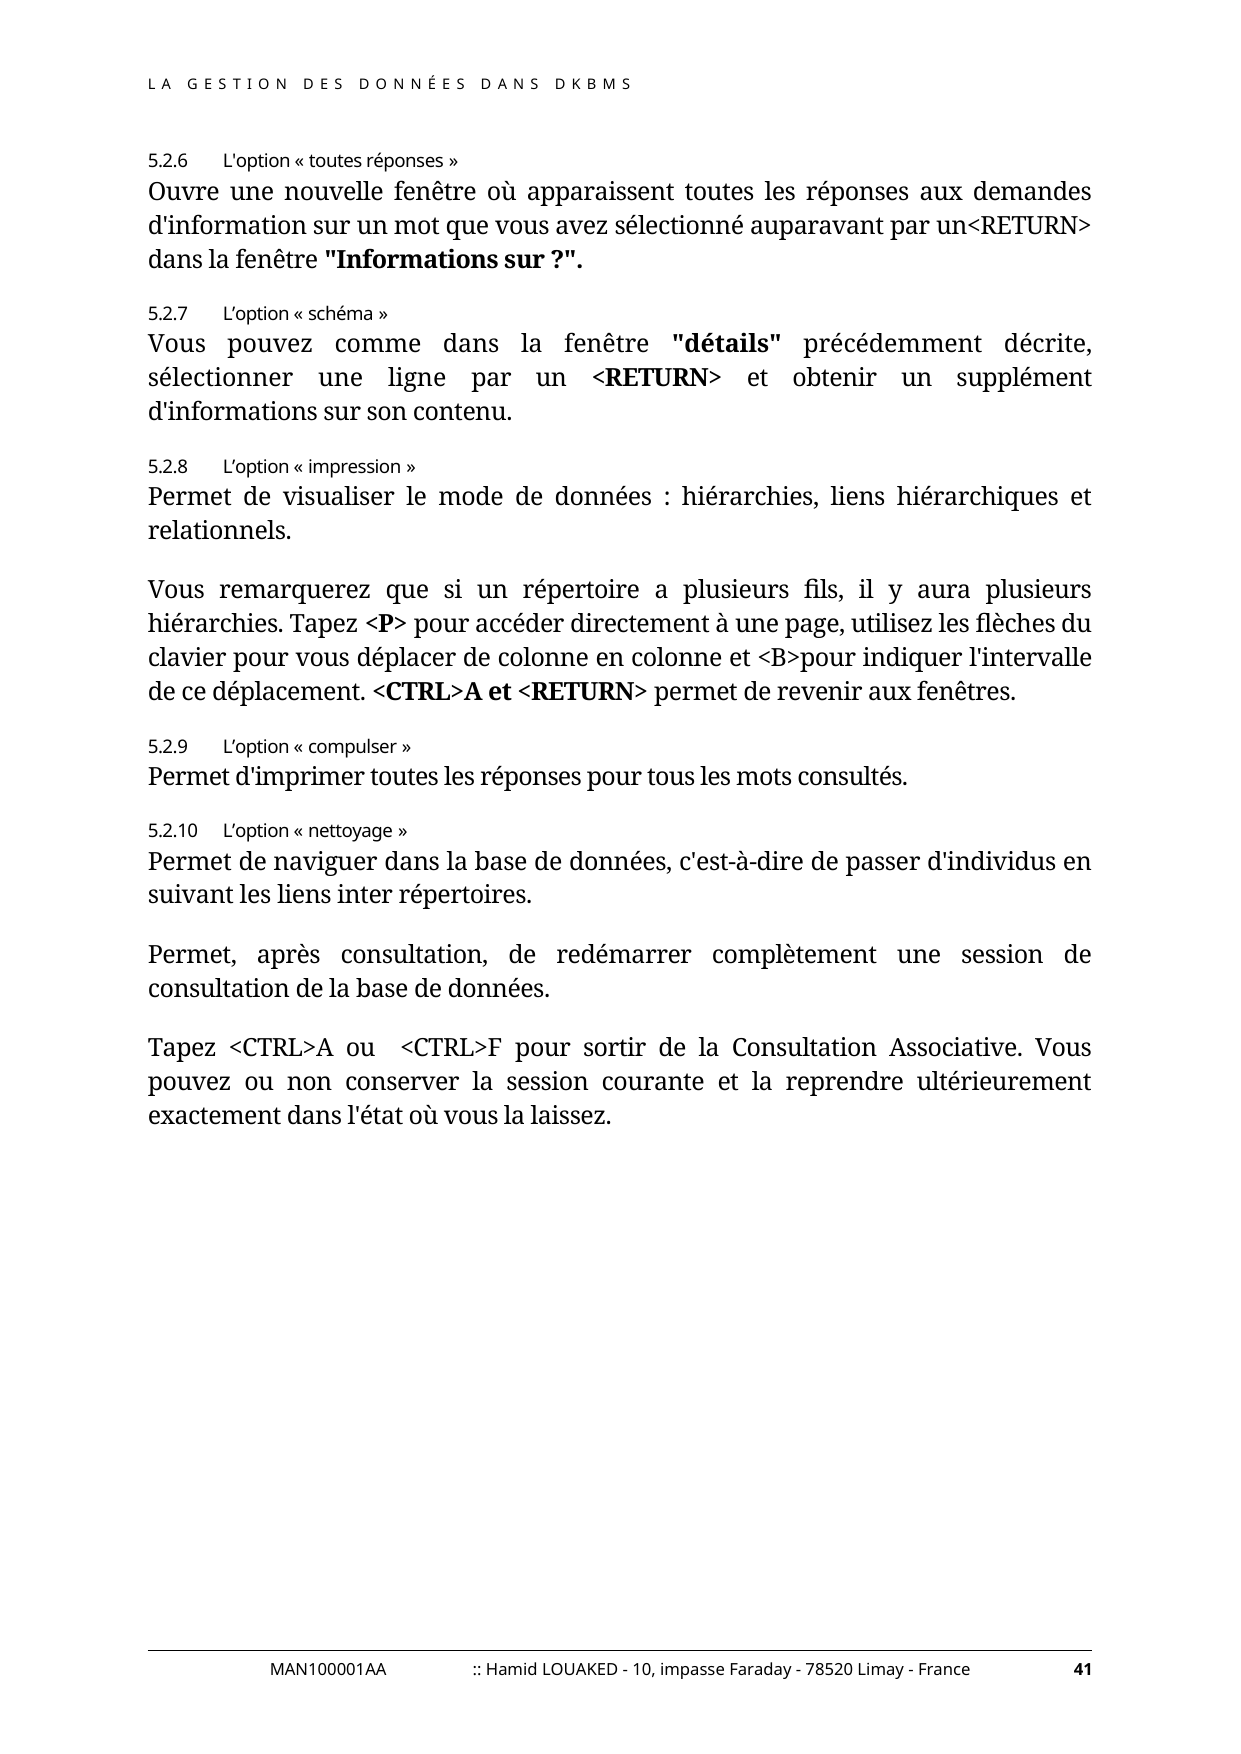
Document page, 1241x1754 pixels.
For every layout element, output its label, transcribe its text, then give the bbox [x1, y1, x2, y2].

text Vous pouvez comme dans la fenêtre "détails" précédemment décrite, sélectionner une ligne par un <RETURN> et obtenir un supplément d'informations sur son contenu. [148, 326, 1092, 428]
subtitle L'option « toutes réponses » [148, 148, 1092, 173]
text Vous remarquerez que si un répertoire a plusieurs fils, il y aura plusieurs hiérarchies. Tapez <P> pour accéder directement à une page, utilisez les flèches du clavier pour vous déplacer de colonne en colonne et <B>pour indiquer l'intervalle de ce déplacement. <CTRL>A et <RETURN> permet de revenir aux fenêtres. [148, 572, 1092, 708]
text Ouvre une nouvelle fenêtre où apparaissent toutes les réponses aux demandes d'information sur un mot que vous avez sélectionné auparavant par un<RETURN> dans la fenêtre "Informations sur ?". [148, 173, 1092, 275]
subtitle L’option « nettoyage » [148, 818, 1092, 843]
subtitle L’option « compulser » [148, 733, 1092, 758]
text Tapez <CTRL>A ou <CTRL>F pour sortir de la Consultation Associative. Vous pouvez ou non conserver la session courante et la reprendre ultérieurement exactement dans l'état où vous la laissez. [148, 1029, 1092, 1132]
text Permet de visualiser le mode de données : hiérarchies, liens hiérarchiques et relationnels. [148, 479, 1092, 547]
subtitle L’option « schéma » [148, 300, 1092, 326]
text Permet d'imprimer toutes les réponses pour tous les mots consultés. [148, 758, 1092, 793]
subtitle L’option « impression » [148, 453, 1092, 479]
text Permet de naviguer dans la base de données, c'est-à-dire de passer d'individus en suivant les liens inter répertoires. [148, 843, 1092, 911]
text Permet, après consultation, de redémarrer complètement une session de consultation de la base de données. [148, 936, 1092, 1004]
